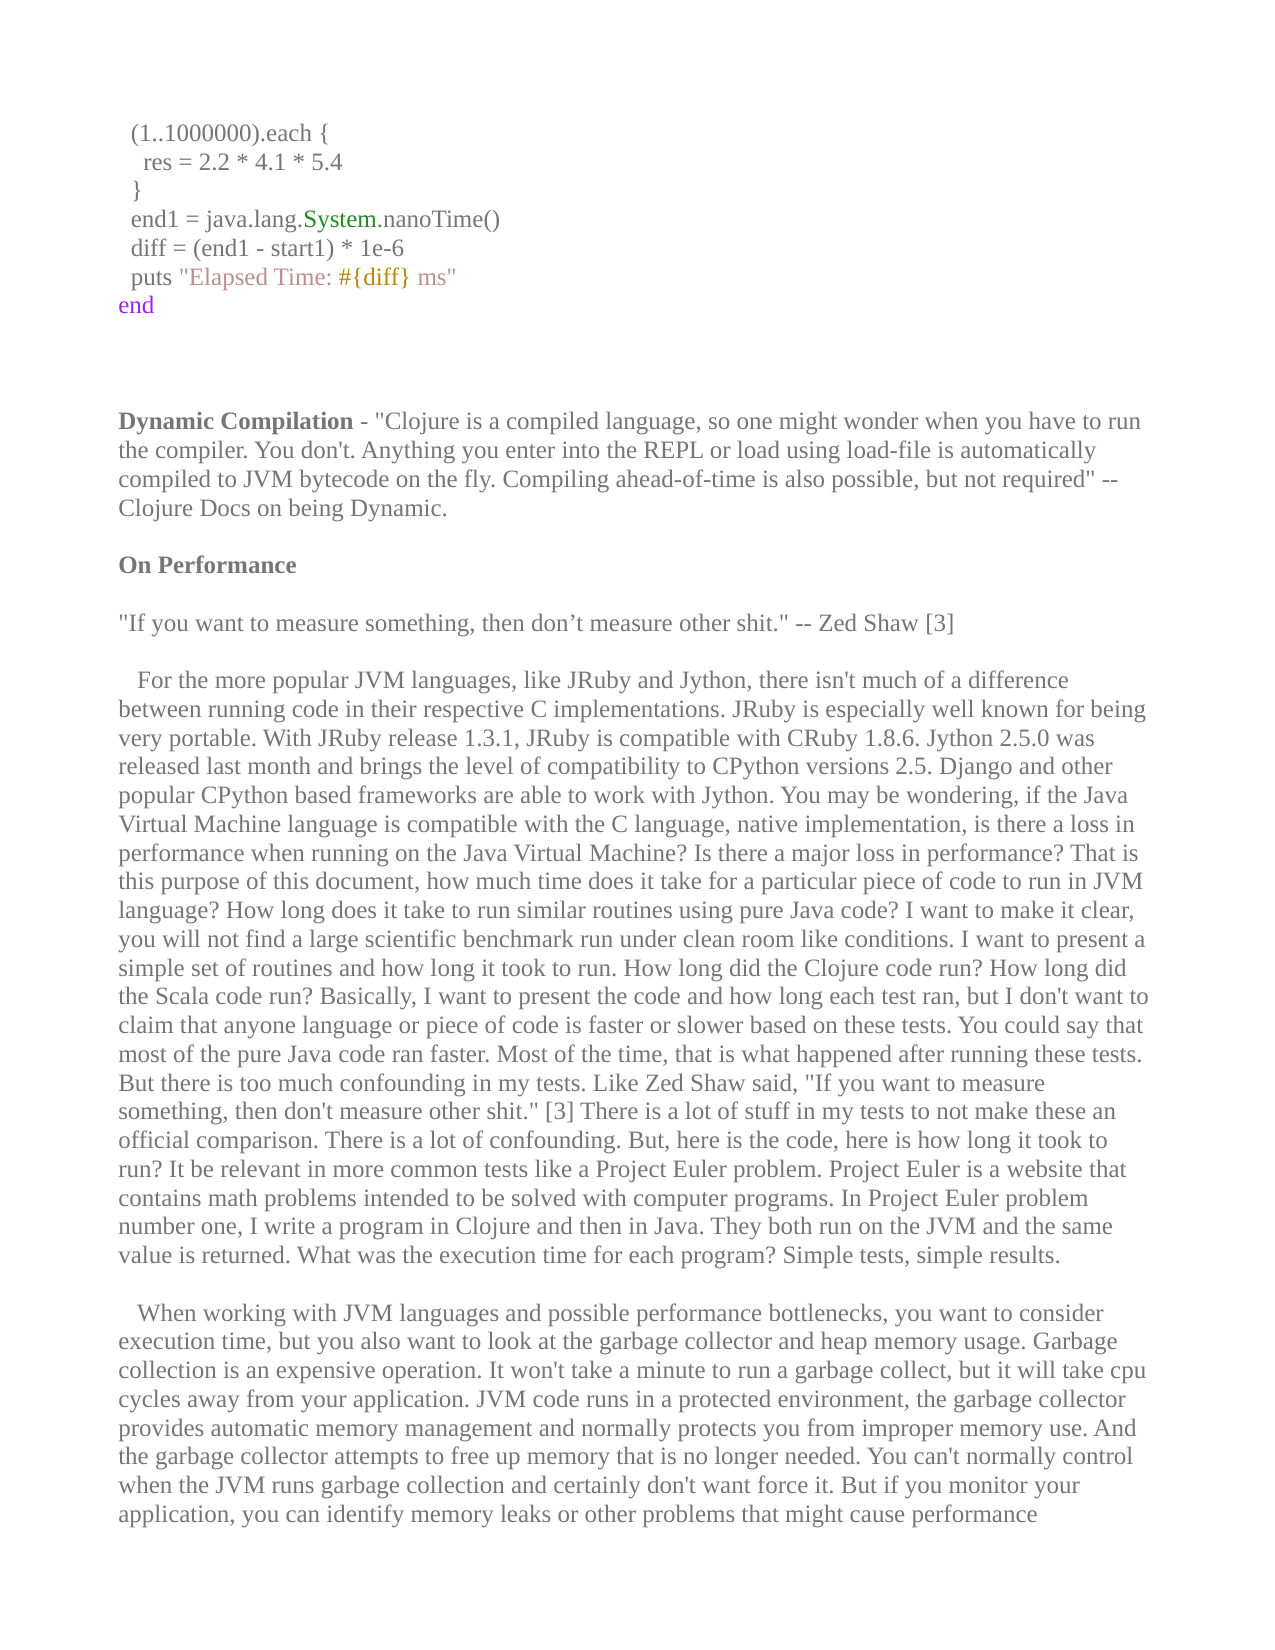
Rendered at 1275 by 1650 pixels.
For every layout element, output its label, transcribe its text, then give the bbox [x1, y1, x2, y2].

text puts "Elapsed Time: #{diff} ms" [118, 262, 1157, 291]
text (1..1000000).each { [118, 118, 1157, 147]
text } [118, 176, 1157, 204]
text res = 2.2 * 4.1 * 5.4 [118, 147, 1157, 176]
text end1 = java.lang.System.nanoTime() [118, 204, 1157, 233]
text end [118, 291, 1157, 319]
text Dynamic Compilation - "Clojure is a compiled language, so one might wonder when you have to run the compiler. You don't. Anything you enter into the REPL or load using load-file is automatically compiled to JVM bytecode on the fly. Compiling ahead-of-time is also possible, but not required" -- Clojure Docs on being Dynamic. On Performance "If you want to measure something, then don’t measure other shit." -- Zed Shaw [3] For the more popular JVM languages, like JRuby and Jython, there isn't much of a difference between running code in their respective C implementations. JRuby is especially well known for being very portable. With JRuby release 1.3.1, JRuby is compatible with CRuby 1.8.6. Jython 2.5.0 was released last month and brings the level of compatibility to CPython versions 2.5. Django and other popular CPython based frameworks are able to work with Jython. You may be wondering, if the Java Virtual Machine language is compatible with the C language, native implementation, is there a loss in performance when running on the Java Virtual Machine? Is there a major loss in performance? That is this purpose of this document, how much time does it take for a particular piece of code to run in JVM language? How long does it take to run similar routines using pure Java code? I want to make it clear, you will not find a large scientific benchmark run under clean room like conditions. I want to present a simple set of routines and how long it took to run. How long did the Clojure code run? How long did the Scala code run? Basically, I want to present the code and how long each test ran, but I don't want to claim that anyone language or piece of code is faster or slower based on these tests. You could say that most of the pure Java code ran faster. Most of the time, that is what happened after running these tests. But there is too much confounding in my tests. Like Zed Shaw said, "If you want to measure something, then don't measure other shit." [3] There is a lot of stuff in my tests to not make these an official comparison. There is a lot of confounding. But, here is the code, here is how long it took to run? It be relevant in more common tests like a Project Euler problem. Project Euler is a website that contains math problems intended to be solved with computer programs. In Project Euler problem number one, I write a program in Clojure and then in Java. They both run on the JVM and the same value is returned. What was the execution time for each program? Simple tests, simple results. When working with JVM languages and possible performance bottlenecks, you want to consider execution time, but you also want to look at the garbage collector and heap memory usage. Garbage collection is an expensive operation. It won't take a minute to run a garbage collect, but it will take cpu cycles away from your application. JVM code runs in a protected environment, the garbage collector provides automatic memory management and normally protects you from improper memory use. And the garbage collector attempts to free up memory that is no longer needed. You can't normally control when the JVM runs garbage collection and certainly don't want force it. But if you monitor your application, you can identify memory leaks or other problems that might cause performance [118, 349, 1157, 1528]
text diff = (end1 - start1) * 1e-6 [118, 233, 1157, 262]
